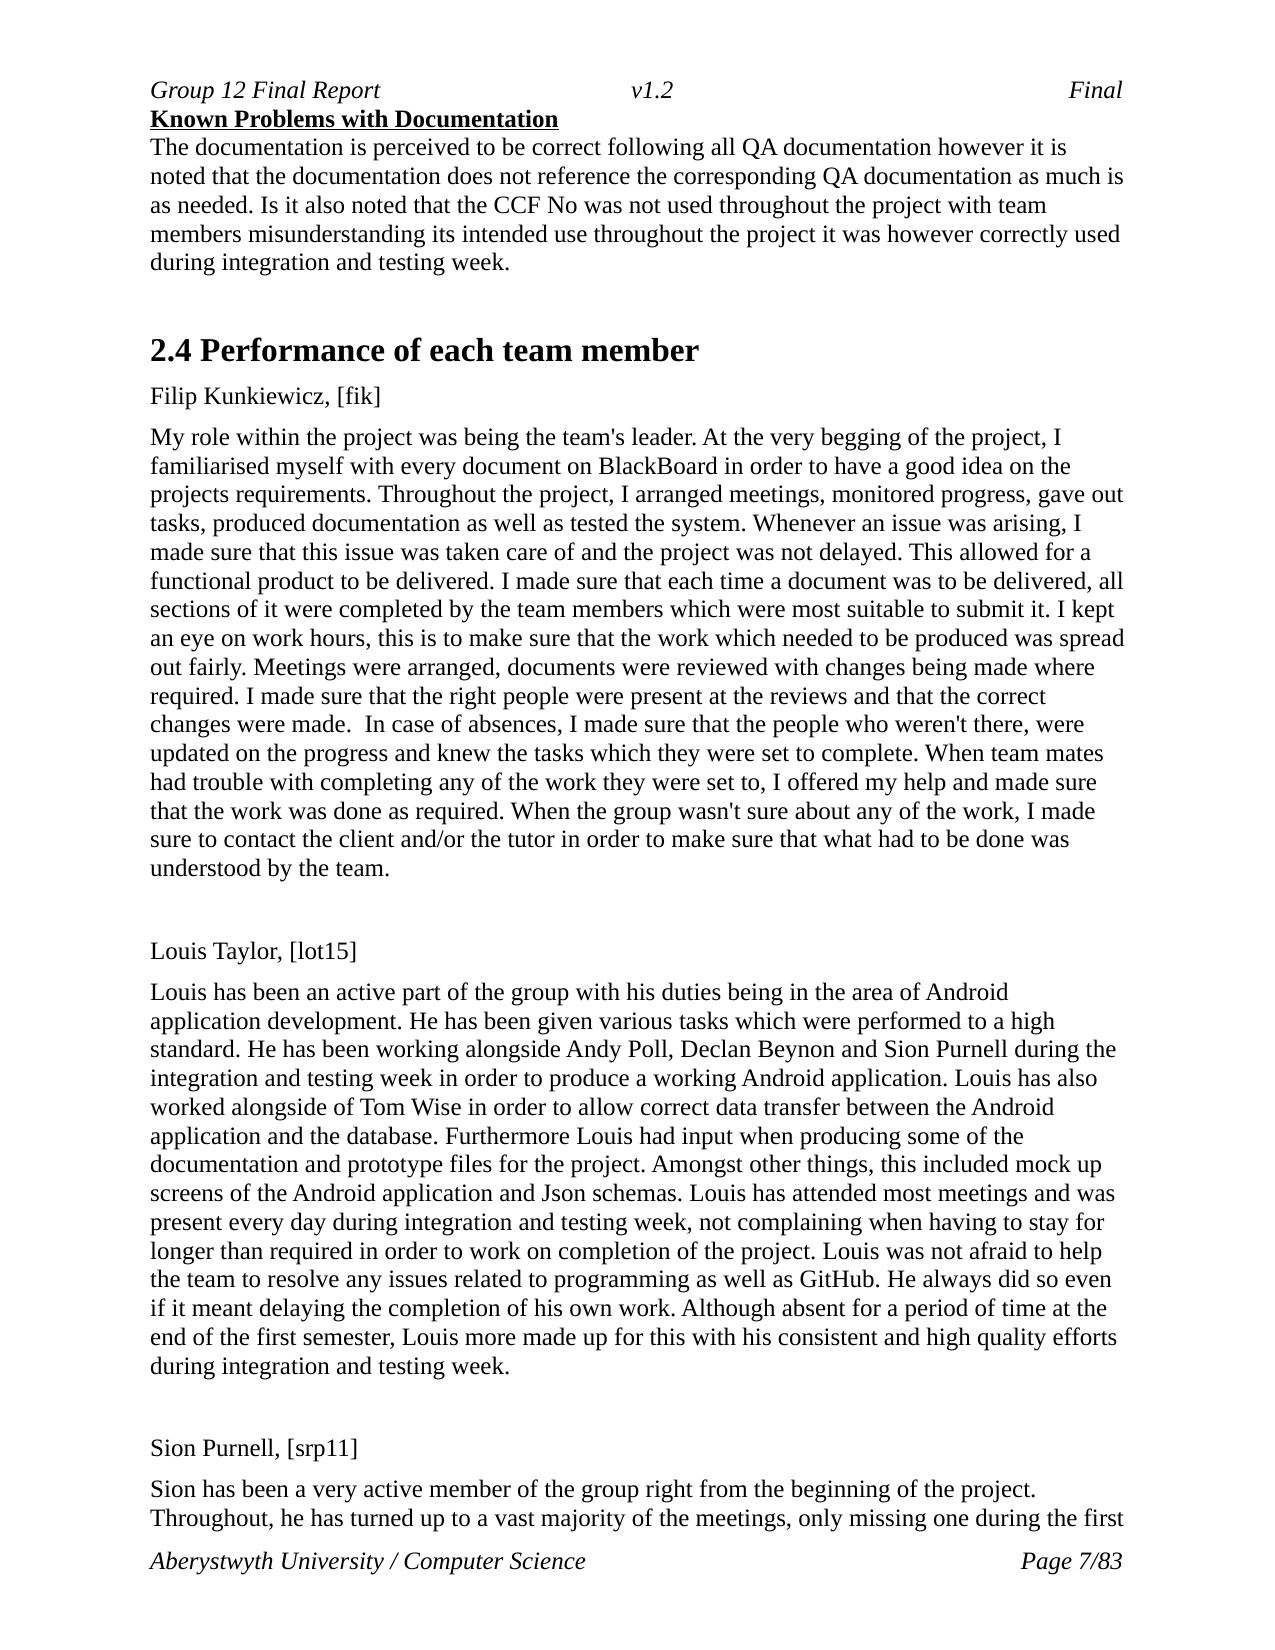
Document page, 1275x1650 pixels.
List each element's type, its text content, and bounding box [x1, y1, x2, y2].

text Filip Kunkiewicz, [fik] [150, 381, 1125, 409]
text Sion Purnell, [srp11] [150, 1433, 1125, 1462]
subtitle 2.4 Performance of each team member [150, 330, 1125, 368]
text My role within the project was being the team's leader. At the very begging of the project, I familiarised myself with every document on BlackBoard in order to have a good idea on the projects requirements. Throughout the project, I arranged meetings, monitored progress, gave out tasks, produced documentation as well as tested the system. Whenever an issue was arising, I made sure that this issue was taken care of and the project was not delayed. This allowed for a functional product to be delivered. I made sure that each time a document was to be delivered, all sections of it were completed by the team members which were most suitable to submit it. I kept an eye on work hours, this is to make sure that the work which needed to be produced was spread out fairly. Meetings were arranged, documents were reviewed with changes being made where required. I made sure that the right people were present at the reviews and that the correct changes were made. In case of absences, I made sure that the people who weren't there, were updated on the progress and knew the tasks which they were set to complete. When team mates had trouble with completing any of the work they were set to, I offered my help and made sure that the work was done as required. When the group wasn't sure about any of the work, I made sure to contact the client and/or the tutor in order to make sure that what had to be done was understood by the team. [150, 422, 1125, 882]
text Known Problems with Documentation [150, 104, 1125, 132]
text Sion has been a very active member of the group right from the beginning of the project. Throughout, he has turned up to a vast majority of the meetings, only missing one during the first [150, 1474, 1125, 1532]
text Louis Taylor, [lot15] [150, 936, 1125, 964]
text Louis has been an active part of the group with his duties being in the area of Android application development. He has been given various tasks which were performed to a high standard. He has been working alongside Andy Poll, Declan Beynon and Sion Purnell during the integration and testing week in order to produce a working Android application. Louis has also worked alongside of Tom Wise in order to allow correct data transfer between the Android application and the database. Furthermore Louis had input when producing some of the documentation and prototype files for the project. Amongst other things, this included mock up screens of the Android application and Json schemas. Louis has attended most meetings and was present every day during integration and testing week, not complaining when having to stay for longer than required in order to work on completion of the project. Louis was not afraid to help the team to resolve any issues related to programming as well as GitHub. He always did so even if it meant delaying the completion of his own work. Although absent for a period of time at the end of the first semester, Louis more made up for this with his consistent and high quality efforts during integration and testing week. [150, 977, 1125, 1379]
text The documentation is perceived to be correct following all QA documentation however it is noted that the documentation does not reference the corresponding QA documentation as much is as needed. Is it also noted that the CCF No was not used throughout the project with team members misunderstanding its intended use throughout the project it was however correctly used during integration and testing week. [150, 132, 1125, 276]
